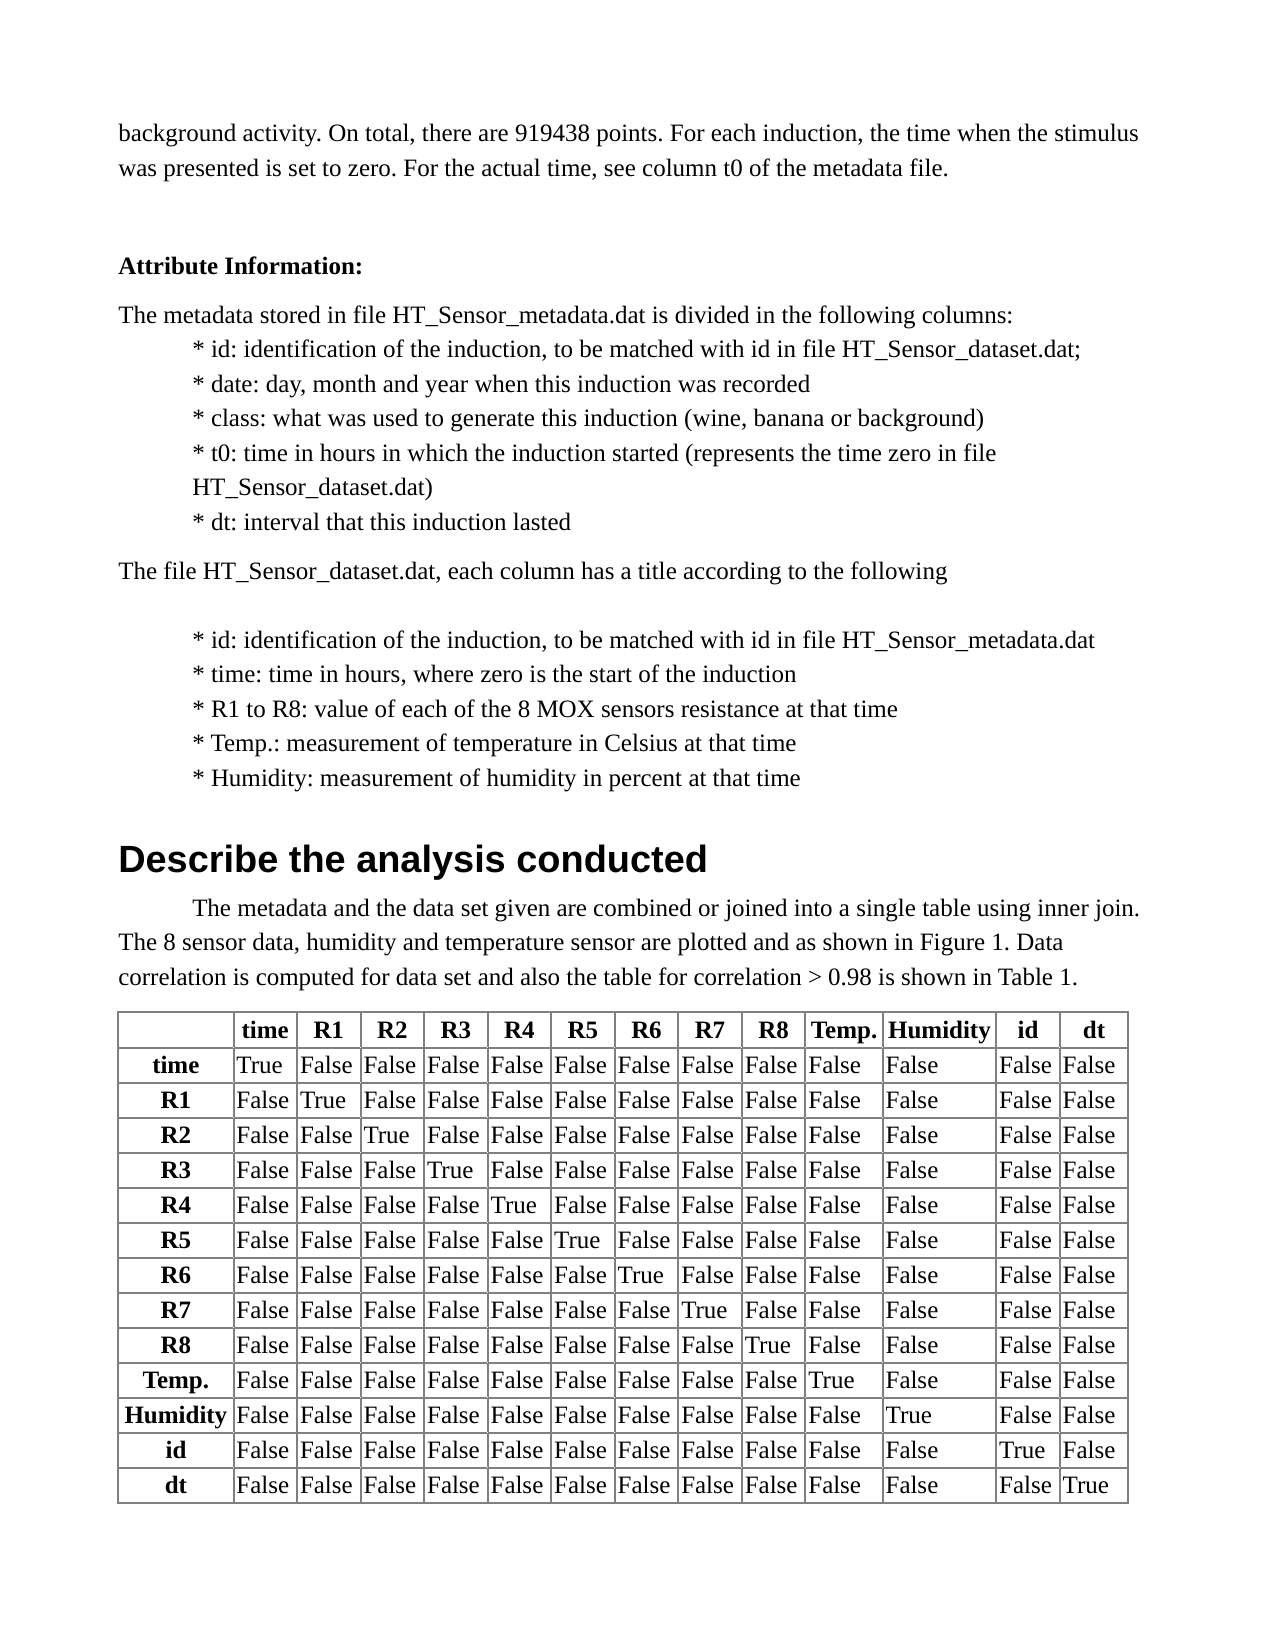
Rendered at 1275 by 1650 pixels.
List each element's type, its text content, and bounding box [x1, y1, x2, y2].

table_cell False [425, 1049, 487, 1082]
table_cell False [616, 1119, 677, 1152]
table_cell R2 [119, 1119, 233, 1152]
table_cell False [997, 1224, 1059, 1257]
table_cell False [997, 1084, 1059, 1117]
table_cell False [679, 1259, 741, 1292]
text The file HT_Sensor_dataset.dat, each column has a title according to the following * id: identification of the induction, to be matched with id in file HT_Sensor_metadata.dat * time: time in hours, where zero is the start of the induction * R1 to R8: value of each of the 8 MOX sensors resistance at that time * Temp.: measurement of temperature in Celsius at that time * Humidity: measurement of humidity in percent at that time [118, 556, 1157, 791]
table_cell True [235, 1049, 296, 1082]
table_cell False [997, 1364, 1059, 1397]
table_cell False [425, 1084, 487, 1117]
table_cell False [362, 1154, 423, 1187]
table_cell True [552, 1224, 614, 1257]
table_cell False [884, 1154, 995, 1187]
table_cell False [679, 1469, 741, 1502]
table_cell False [806, 1049, 882, 1082]
table_cell False [884, 1224, 995, 1257]
table_cell False [1061, 1364, 1127, 1397]
table_header [119, 1013, 233, 1047]
table_cell False [489, 1329, 550, 1362]
table_header R8 [743, 1013, 804, 1047]
table_cell False [679, 1049, 741, 1082]
table_cell False [743, 1469, 804, 1502]
table_cell False [884, 1294, 995, 1327]
table_cell False [298, 1294, 360, 1327]
table_cell R5 [119, 1224, 233, 1257]
table_cell False [298, 1329, 360, 1362]
table_header Temp. [806, 1013, 882, 1047]
table_cell False [1061, 1084, 1127, 1117]
table_cell False [616, 1224, 677, 1257]
table_cell False [425, 1399, 487, 1432]
text background activity. On total, there are 919438 points. For each induction, the time when the stimulus was presented is set to zero. For the actual time, see column t0 of the metadata file. [118, 118, 1157, 181]
table_header time [235, 1013, 296, 1047]
table_header R4 [489, 1013, 550, 1047]
table_cell False [997, 1294, 1059, 1327]
table_cell False [489, 1084, 550, 1117]
table_cell True [489, 1189, 550, 1222]
table_cell False [235, 1189, 296, 1222]
table_cell True [997, 1434, 1059, 1467]
table_header R3 [425, 1013, 487, 1047]
table_cell R4 [119, 1189, 233, 1222]
table_cell False [1061, 1399, 1127, 1432]
table_cell False [743, 1434, 804, 1467]
table_cell False [743, 1154, 804, 1187]
table_cell False [552, 1189, 614, 1222]
table_cell True [616, 1259, 677, 1292]
table_cell False [616, 1049, 677, 1082]
table_cell False [552, 1329, 614, 1362]
table_cell False [1061, 1049, 1127, 1082]
table_cell False [489, 1364, 550, 1397]
table_cell False [616, 1364, 677, 1397]
table_cell R1 [119, 1084, 233, 1117]
table_cell False [552, 1434, 614, 1467]
table_cell False [743, 1084, 804, 1117]
table_cell False [552, 1364, 614, 1397]
table_cell False [884, 1434, 995, 1467]
table_cell False [298, 1399, 360, 1432]
table_cell id [119, 1434, 233, 1467]
text The metadata and the data set given are combined or joined into a single table using inner join. The 8 sensor data, humidity and temperature sensor are plotted and as shown in Figure 1. Data correlation is computed for data set and also the table for correlation > 0.98 is shown in Table 1. [118, 893, 1157, 991]
table_cell False [884, 1469, 995, 1502]
table_cell False [552, 1399, 614, 1432]
table_cell False [235, 1329, 296, 1362]
table_header R1 [298, 1013, 360, 1047]
table_cell False [679, 1189, 741, 1222]
table_cell R6 [119, 1259, 233, 1292]
table_header R6 [616, 1013, 677, 1047]
table_cell False [298, 1154, 360, 1187]
table_cell False [552, 1154, 614, 1187]
table_cell False [806, 1469, 882, 1502]
table_cell False [298, 1224, 360, 1257]
table_cell False [884, 1119, 995, 1152]
table_cell False [235, 1084, 296, 1117]
table_cell time [119, 1049, 233, 1082]
table_cell False [884, 1364, 995, 1397]
table_cell False [616, 1329, 677, 1362]
table_cell False [235, 1259, 296, 1292]
table_cell False [884, 1084, 995, 1117]
table_cell False [552, 1259, 614, 1292]
table_cell False [552, 1119, 614, 1152]
table_cell False [806, 1189, 882, 1222]
table_cell False [235, 1399, 296, 1432]
table_cell False [552, 1294, 614, 1327]
table_cell False [552, 1469, 614, 1502]
table_cell False [425, 1329, 487, 1362]
table_cell False [743, 1399, 804, 1432]
table_cell False [362, 1294, 423, 1327]
table_cell False [806, 1119, 882, 1152]
table_cell False [679, 1434, 741, 1467]
table_cell False [552, 1084, 614, 1117]
table_cell False [362, 1224, 423, 1257]
table_cell True [362, 1119, 423, 1152]
table_header R2 [362, 1013, 423, 1047]
table_cell False [743, 1364, 804, 1397]
table_cell False [235, 1154, 296, 1187]
table_cell False [362, 1189, 423, 1222]
table_cell False [806, 1224, 882, 1257]
table_cell True [743, 1329, 804, 1362]
table_cell False [997, 1329, 1059, 1362]
table_cell False [362, 1084, 423, 1117]
table_cell False [425, 1469, 487, 1502]
table_cell False [997, 1119, 1059, 1152]
table_cell False [362, 1259, 423, 1292]
table_cell False [997, 1049, 1059, 1082]
table_cell False [743, 1189, 804, 1222]
table_cell False [743, 1049, 804, 1082]
subtitle Describe the analysis conducted [118, 837, 1157, 880]
table_cell False [884, 1189, 995, 1222]
table_cell False [298, 1364, 360, 1397]
table_cell False [679, 1224, 741, 1257]
table_cell Temp. [119, 1364, 233, 1397]
table_cell False [489, 1469, 550, 1502]
text Attribute Information: [118, 251, 1157, 279]
table_cell False [425, 1364, 487, 1397]
table_cell False [489, 1294, 550, 1327]
table_cell False [235, 1469, 296, 1502]
table_cell False [743, 1294, 804, 1327]
table_cell False [616, 1469, 677, 1502]
table_cell False [362, 1399, 423, 1432]
table_cell False [298, 1189, 360, 1222]
table_cell False [997, 1189, 1059, 1222]
table_cell False [806, 1084, 882, 1117]
table_cell False [997, 1154, 1059, 1187]
table_cell False [425, 1434, 487, 1467]
table_cell False [489, 1434, 550, 1467]
table_cell R8 [119, 1329, 233, 1362]
table_cell False [235, 1224, 296, 1257]
table_cell False [1061, 1259, 1127, 1292]
table_cell False [806, 1399, 882, 1432]
table_cell False [884, 1049, 995, 1082]
table_cell False [362, 1364, 423, 1397]
table_cell False [679, 1364, 741, 1397]
table_header dt [1061, 1013, 1127, 1047]
table_cell False [362, 1469, 423, 1502]
table_cell False [997, 1399, 1059, 1432]
table_cell False [489, 1154, 550, 1187]
table_header id [997, 1013, 1059, 1047]
table_cell False [884, 1259, 995, 1292]
table_cell dt [119, 1469, 233, 1502]
table_header Humidity [884, 1013, 995, 1047]
table_cell False [1061, 1434, 1127, 1467]
table_cell R3 [119, 1154, 233, 1187]
table_cell False [489, 1259, 550, 1292]
table_cell False [1061, 1224, 1127, 1257]
table_cell False [298, 1259, 360, 1292]
table_cell False [806, 1434, 882, 1467]
table_cell False [616, 1084, 677, 1117]
table_cell False [425, 1189, 487, 1222]
table_cell False [616, 1399, 677, 1432]
table_cell False [425, 1294, 487, 1327]
table_cell False [298, 1469, 360, 1502]
table_cell True [298, 1084, 360, 1117]
table_cell False [679, 1329, 741, 1362]
table_cell False [1061, 1189, 1127, 1222]
table_cell False [616, 1434, 677, 1467]
table_cell False [362, 1434, 423, 1467]
table_cell True [1061, 1469, 1127, 1502]
table_cell False [997, 1259, 1059, 1292]
table_cell False [235, 1434, 296, 1467]
table_cell Humidity [119, 1399, 233, 1432]
table_cell False [489, 1119, 550, 1152]
table_cell False [552, 1049, 614, 1082]
table_cell False [362, 1329, 423, 1362]
table_cell False [235, 1364, 296, 1397]
table_cell False [1061, 1329, 1127, 1362]
table_cell False [425, 1259, 487, 1292]
table_header R7 [679, 1013, 741, 1047]
table_cell False [298, 1434, 360, 1467]
table_cell False [298, 1049, 360, 1082]
table_cell False [425, 1224, 487, 1257]
table_cell True [425, 1154, 487, 1187]
table_cell False [806, 1259, 882, 1292]
table_cell False [743, 1119, 804, 1152]
table_cell False [362, 1049, 423, 1082]
table_cell False [425, 1119, 487, 1152]
table_cell False [489, 1224, 550, 1257]
table_cell False [679, 1399, 741, 1432]
table_cell False [235, 1119, 296, 1152]
table_cell False [743, 1259, 804, 1292]
table_cell True [679, 1294, 741, 1327]
table_cell False [1061, 1154, 1127, 1187]
table_cell False [1061, 1294, 1127, 1327]
table_cell False [235, 1294, 296, 1327]
table_cell False [679, 1119, 741, 1152]
table_cell False [997, 1469, 1059, 1502]
table_cell False [489, 1399, 550, 1432]
table_cell False [616, 1154, 677, 1187]
table_cell False [298, 1119, 360, 1152]
table_cell False [806, 1329, 882, 1362]
table_cell R7 [119, 1294, 233, 1327]
table_cell True [884, 1399, 995, 1432]
table_cell True [806, 1364, 882, 1397]
text The metadata stored in file HT_Sensor_metadata.dat is divided in the following columns: * id: identification of the induction, to be matched with id in file HT_Sensor_dataset.dat; * date: day, month and year when this induction was recorded * class: what was used to generate this induction (wine, banana or background) * t0: time in hours in which the induction started (represents the time zero in file HT_Sensor_dataset.dat) * dt: interval that this induction lasted [118, 300, 1157, 535]
table_cell False [679, 1154, 741, 1187]
table_header R5 [552, 1013, 614, 1047]
table_cell False [806, 1154, 882, 1187]
table_cell False [806, 1294, 882, 1327]
table_cell False [743, 1224, 804, 1257]
table_cell False [1061, 1119, 1127, 1152]
table_cell False [616, 1189, 677, 1222]
table_cell False [489, 1049, 550, 1082]
table_cell False [884, 1329, 995, 1362]
table_cell False [679, 1084, 741, 1117]
table_cell False [616, 1294, 677, 1327]
